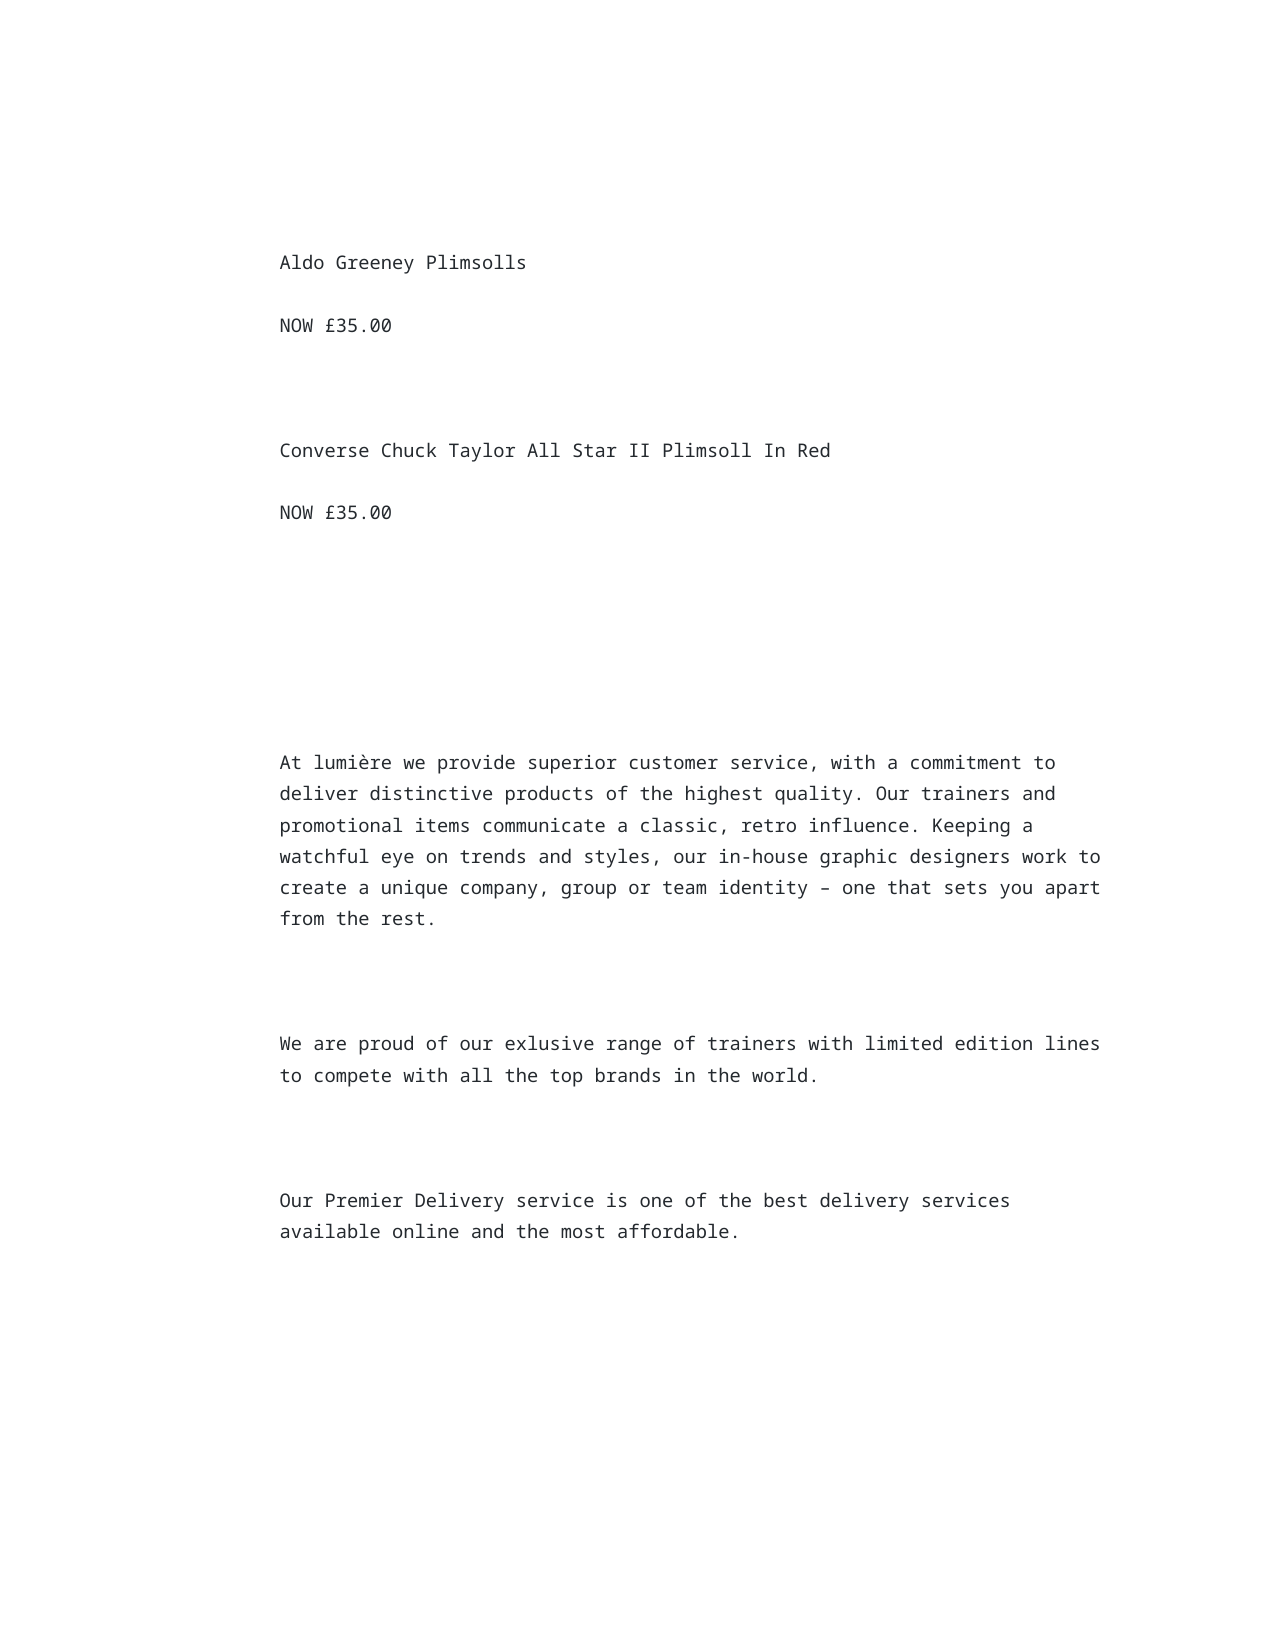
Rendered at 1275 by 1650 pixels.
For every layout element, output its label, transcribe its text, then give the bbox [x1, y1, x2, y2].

table_cell [150, 369, 264, 431]
table_cell [264, 369, 1128, 431]
table_cell [264, 963, 1128, 1025]
table_cell Aldo Greeney Plimsolls [264, 244, 1128, 306]
table_cell We are proud of our exlusive range of trainers with limited edition lines to compete with all the top brands in the world. [264, 1025, 1128, 1119]
table_cell [150, 556, 264, 619]
table_cell [264, 1119, 1128, 1181]
table_cell [150, 744, 264, 962]
table_cell [150, 494, 264, 556]
table_cell [150, 1275, 264, 1309]
table_cell [264, 1275, 1128, 1309]
table_cell [264, 556, 1128, 619]
table_cell [150, 681, 264, 744]
table_cell Our Premier Delivery service is one of the best delivery services available online and the most affordable. [264, 1181, 1128, 1275]
table_cell [264, 181, 1128, 244]
table_cell [150, 1119, 264, 1181]
table_cell At lumière we provide superior customer service, with a commitment to deliver distinctive products of the highest quality. Our trainers and promotional items communicate a classic, retro influence. Keeping a watchful eye on trends and styles, our in-house graphic designers work to create a unique company, group or team identity – one that sets you apart from the rest. [264, 744, 1128, 962]
table_cell [150, 963, 264, 1025]
table_cell [150, 1025, 264, 1119]
table_cell [150, 431, 264, 494]
table_cell [150, 150, 264, 181]
table_cell [264, 619, 1128, 681]
table_cell [264, 150, 1128, 181]
table_cell [150, 306, 264, 369]
table_cell Converse Chuck Taylor All Star II Plimsoll In Red [264, 431, 1128, 494]
table_cell [150, 244, 264, 306]
table_cell NOW £35.00 [264, 306, 1128, 369]
table_cell [150, 619, 264, 681]
table_cell [264, 681, 1128, 744]
table_cell NOW £35.00 [264, 494, 1128, 556]
table_cell [150, 1181, 264, 1275]
table_cell [150, 181, 264, 244]
